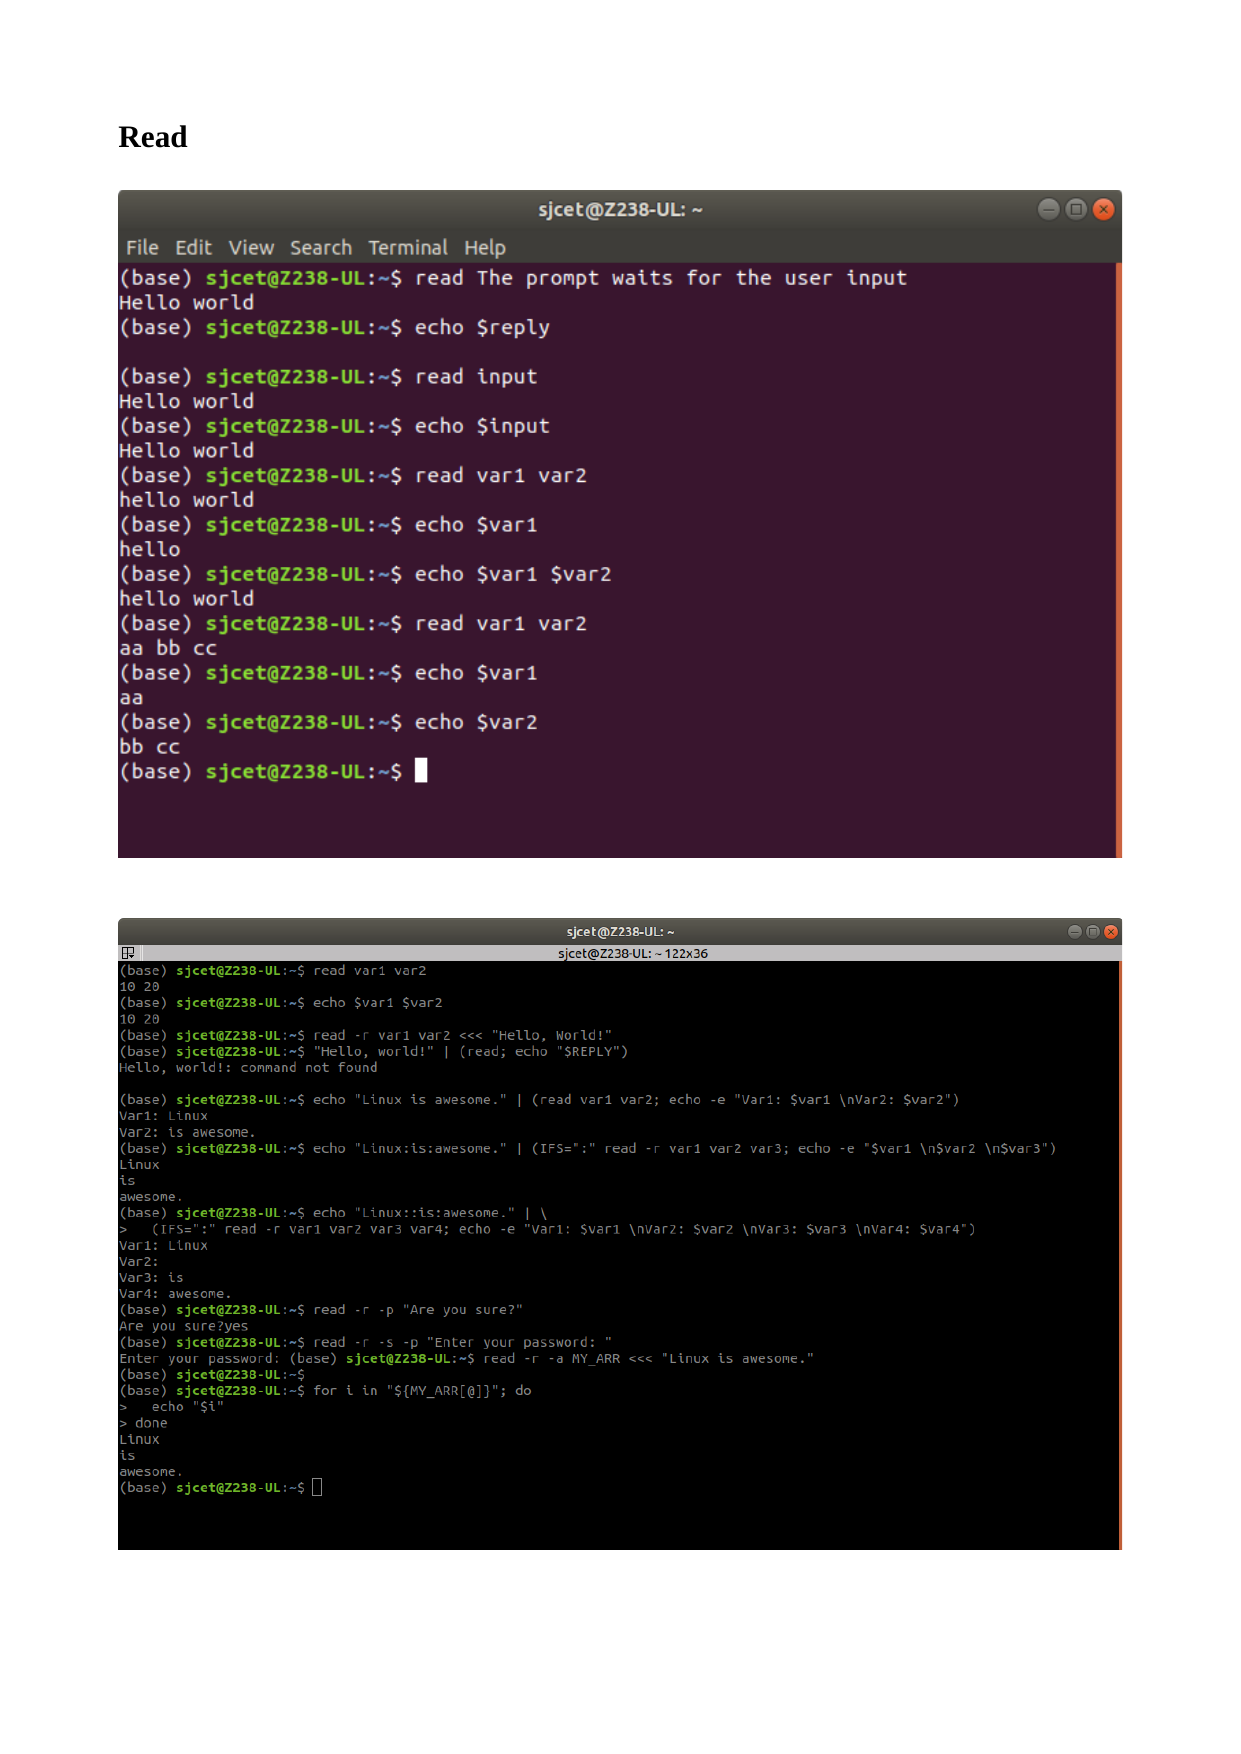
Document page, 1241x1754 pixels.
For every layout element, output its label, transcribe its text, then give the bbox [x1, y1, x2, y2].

text Read [118, 118, 1122, 154]
picture [118, 190, 1123, 858]
picture [118, 918, 1123, 1550]
